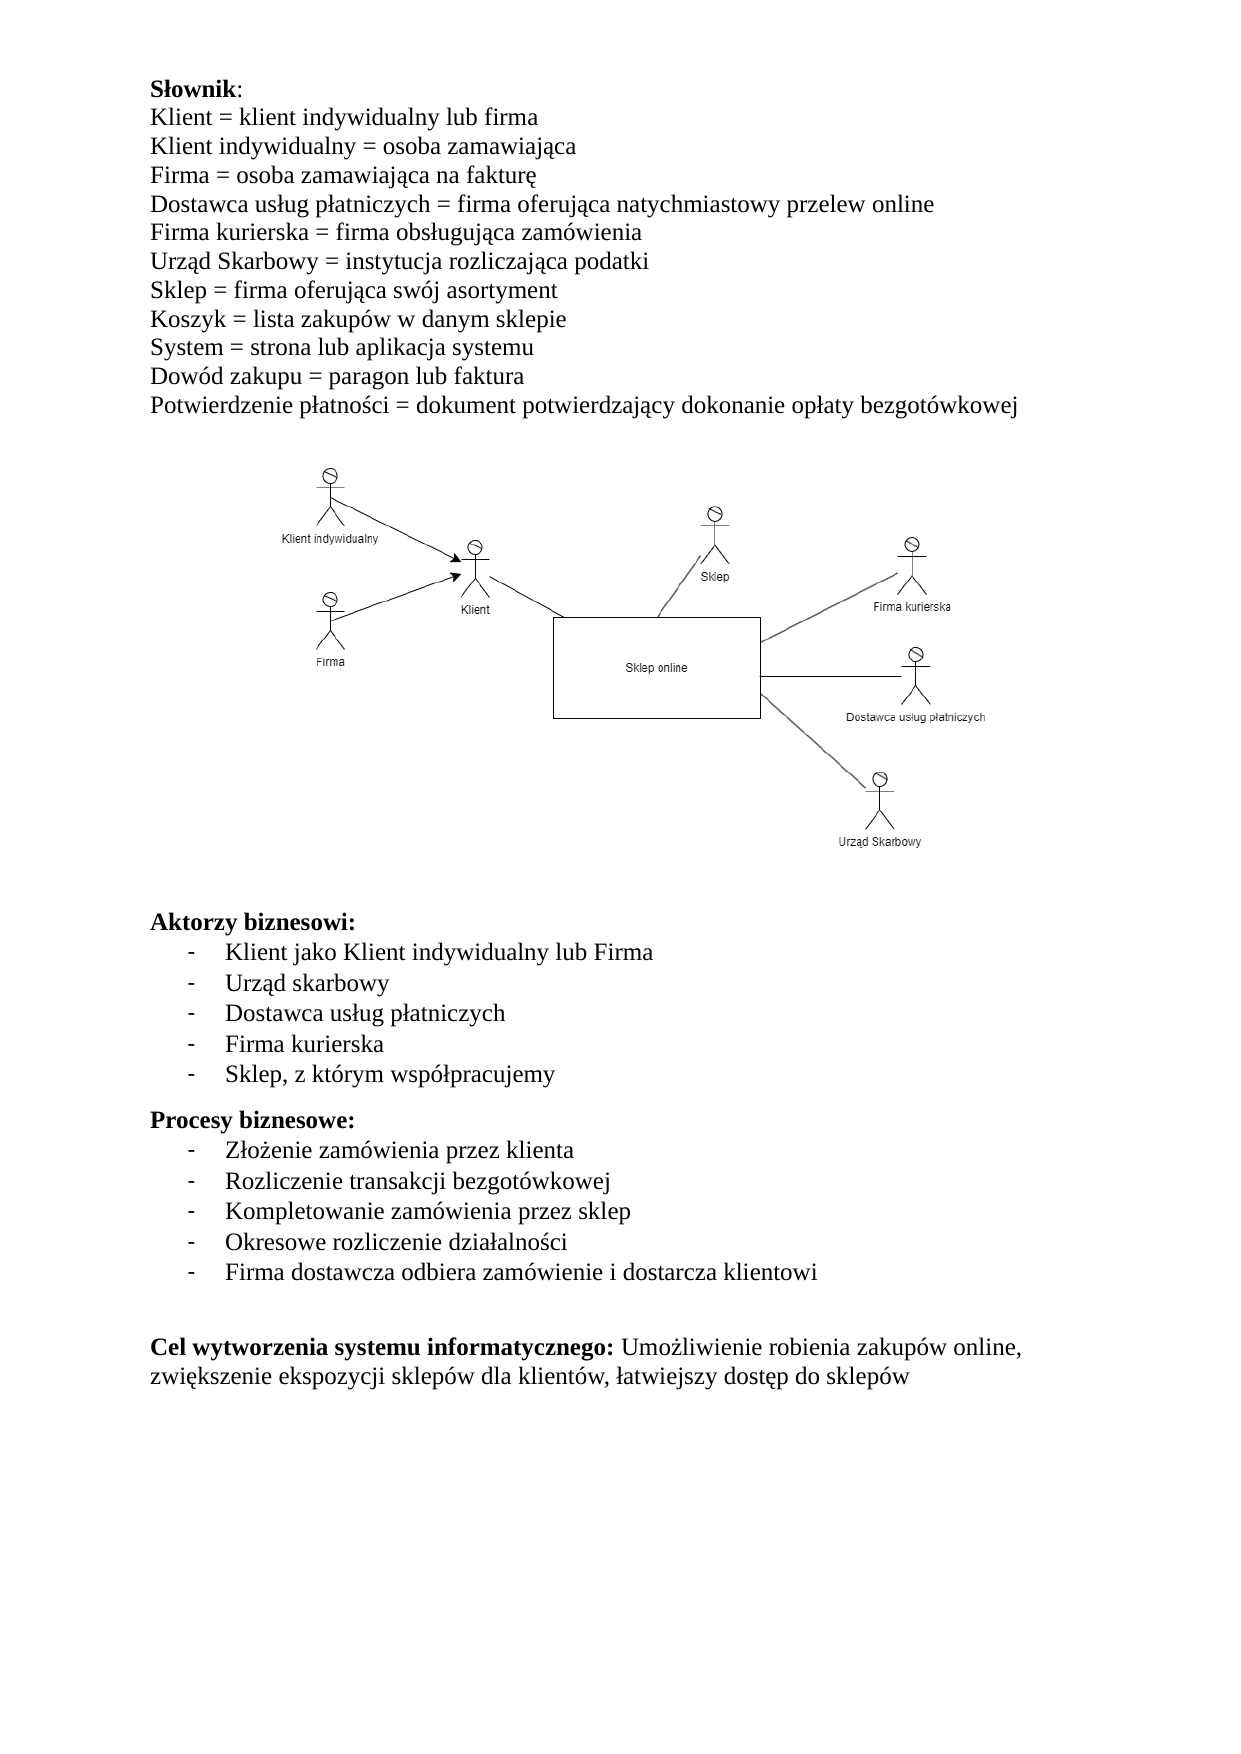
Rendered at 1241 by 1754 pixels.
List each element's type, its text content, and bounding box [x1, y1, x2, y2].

text Urząd Skarbowy = instytucja rozliczająca podatki [150, 246, 1090, 275]
list Sklep, z którym współpracujemy [187, 1058, 1090, 1089]
list Urząd skarbowy [187, 967, 1090, 997]
text Sklep = firma oferująca swój asortyment [150, 275, 1090, 304]
text Potwierdzenie płatności = dokument potwierdzający dokonanie opłaty bezgotówkowej [150, 390, 1090, 419]
text Klient indywidualny = osoba zamawiająca [150, 131, 1090, 160]
text Słownik: [150, 74, 1090, 102]
list Firma kurierska [187, 1028, 1090, 1058]
text Cel wytworzenia systemu informatycznego: Umożliwienie robienia zakupów online, zwiększenie ekspozycji sklepów dla klientów, łatwiejszy dostęp do sklepów [150, 1332, 1090, 1390]
text System = strona lub aplikacja systemu [150, 332, 1090, 361]
list Firma dostawcza odbiera zamówienie i dostarcza klientowi [187, 1256, 1090, 1287]
text Dostawca usług płatniczych = firma oferująca natychmiastowy przelew online [150, 189, 1090, 217]
list Klient jako Klient indywidualny lub Firma [187, 936, 1090, 967]
text Firma = osoba zamawiająca na fakturę [150, 160, 1090, 189]
list Okresowe rozliczenie działalności [187, 1226, 1090, 1256]
list Rozliczenie transakcji bezgotówkowej [187, 1165, 1090, 1195]
list Złożenie zamówienia przez klienta [187, 1134, 1090, 1165]
list Dostawca usług płatniczych [187, 997, 1090, 1028]
text Aktorzy biznesowi: [150, 907, 1090, 936]
text Koszyk = lista zakupów w danym sklepie [150, 304, 1090, 332]
list Kompletowanie zamówienia przez sklep [187, 1195, 1090, 1226]
text Dowód zakupu = paragon lub faktura [150, 361, 1090, 390]
picture [281, 468, 985, 849]
text Firma kurierska = firma obsługująca zamówienia [150, 217, 1090, 246]
text Procesy biznesowe: [150, 1106, 1090, 1134]
text Klient = klient indywidualny lub firma [150, 102, 1090, 131]
